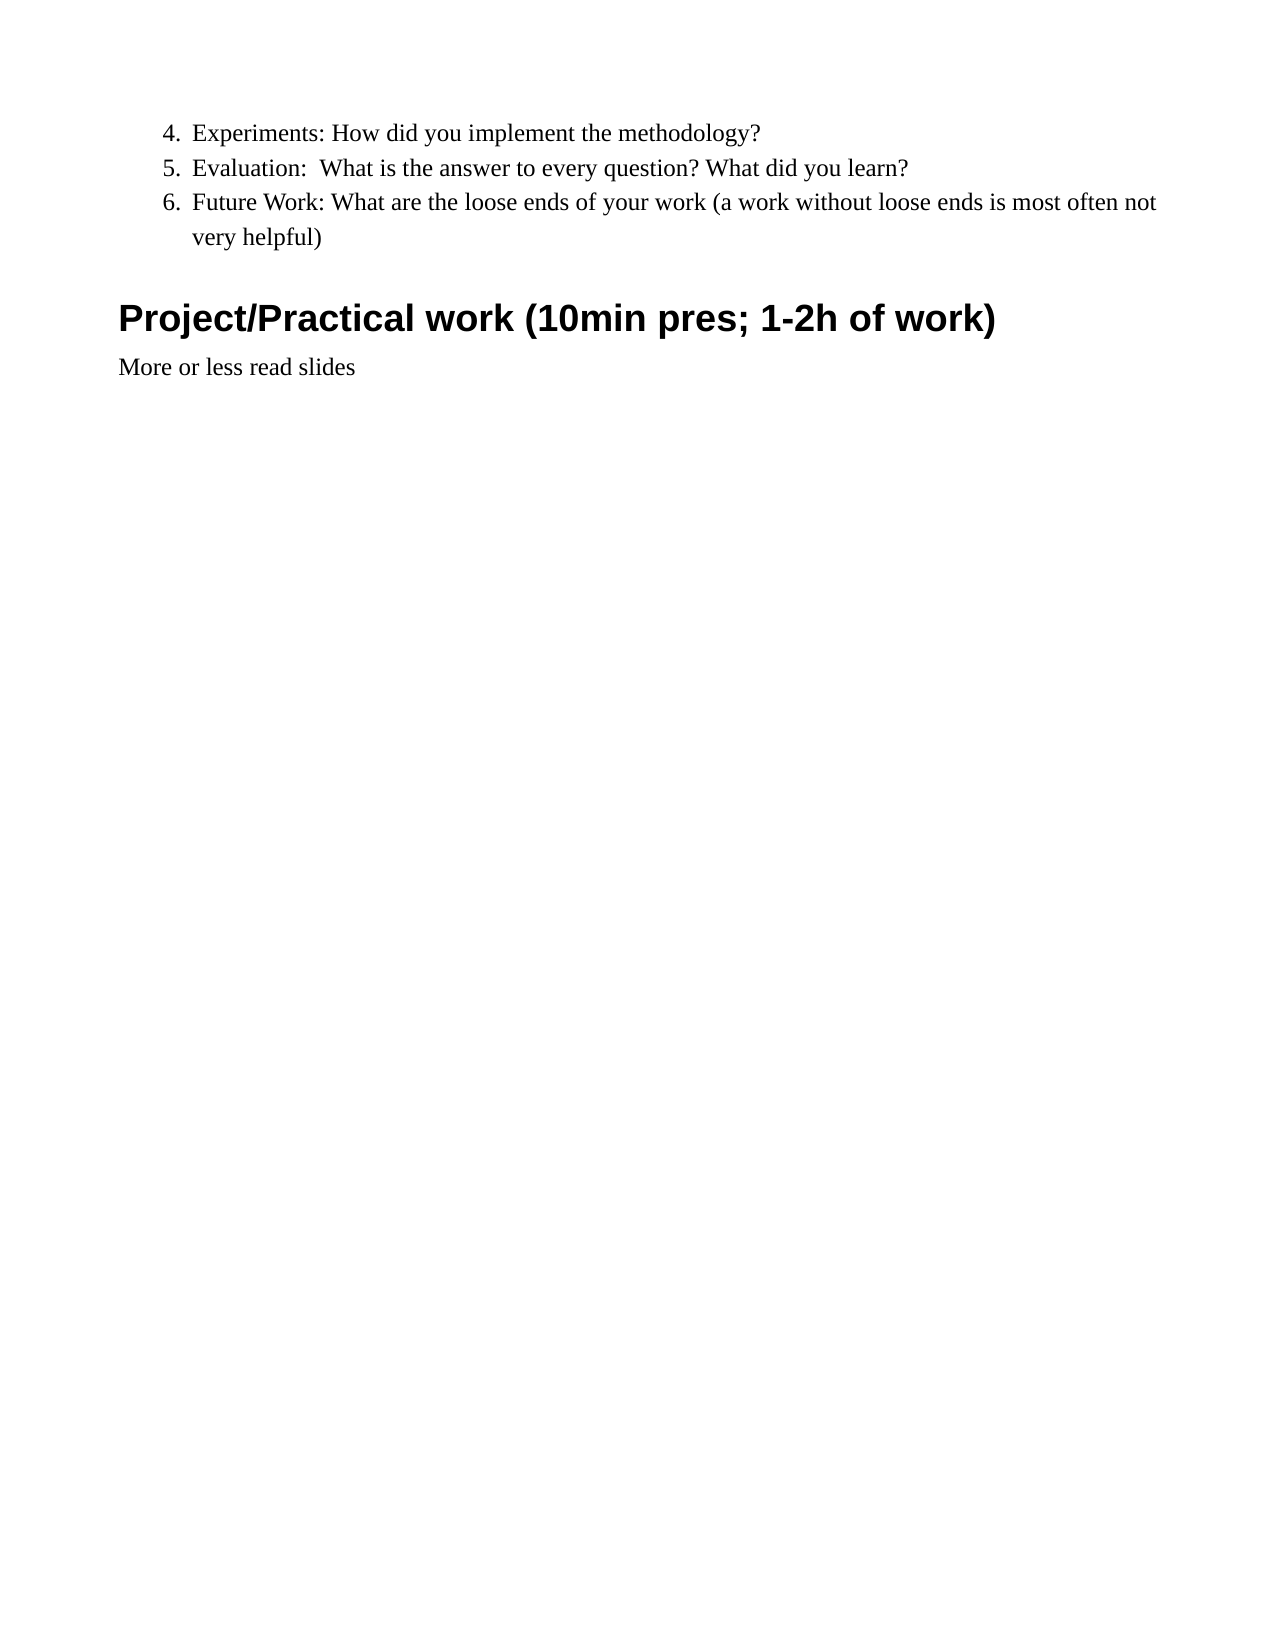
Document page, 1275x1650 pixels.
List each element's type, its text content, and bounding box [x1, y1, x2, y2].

subtitle Project/Practical work (10min pres; 1-2h of work) [118, 296, 1157, 339]
list Evaluation: What is the answer to every question? What did you learn? [162, 153, 1157, 181]
text More or less read slides [118, 352, 1157, 381]
list Future Work: What are the loose ends of your work (a work without loose ends is most often not very helpful) [162, 187, 1157, 250]
list Experiments: How did you implement the methodology? [162, 118, 1157, 147]
